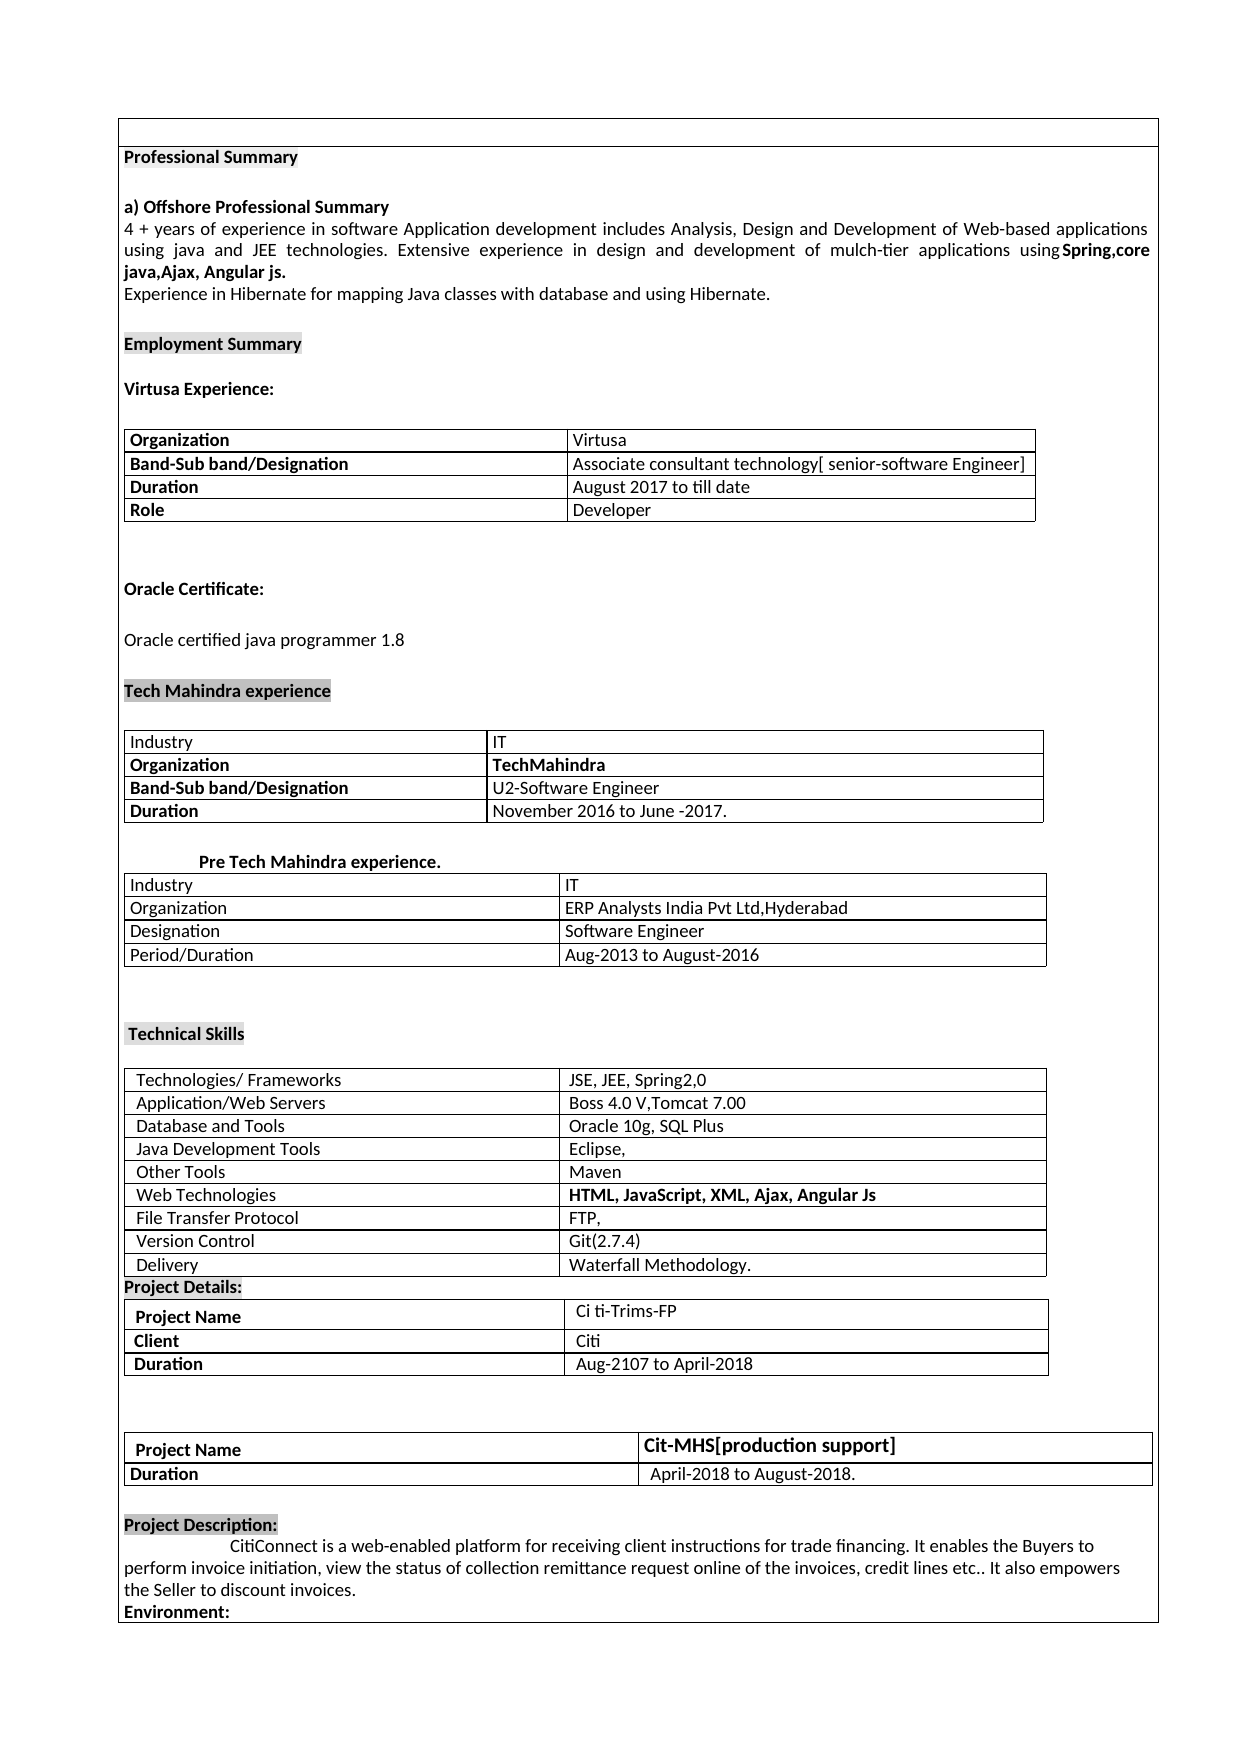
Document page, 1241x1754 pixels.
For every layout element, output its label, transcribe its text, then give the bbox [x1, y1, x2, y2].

table_cell Designation [125, 921, 559, 943]
table_header IT [560, 874, 1046, 896]
table_header Industry [125, 874, 559, 896]
table_cell TechMahindra [488, 754, 1043, 776]
table_header Project Name [125, 1433, 638, 1462]
table_cell Duration [125, 1464, 638, 1485]
table_cell Oracle 10g, SQL Plus [560, 1115, 1046, 1137]
table_cell November 2016 to June -2017. [488, 800, 1043, 822]
table_header Virtusa [568, 430, 1035, 451]
table_cell Period/Duration [125, 944, 559, 966]
table_header Industry [125, 731, 486, 753]
table_cell Organization [125, 754, 486, 776]
table_cell April-2018 to August-2018. [639, 1464, 1152, 1485]
table_cell Aug-2013 to August-2016 [560, 944, 1046, 966]
table_header [119, 119, 1158, 146]
table_cell ERP Analysts India Pvt Ltd,Hyderabad [560, 897, 1046, 919]
table_cell U2-Software Engineer [488, 777, 1043, 799]
table_header Ci ti-Trims-FP [565, 1300, 1048, 1329]
table_cell Band-Sub band/Designation [125, 777, 486, 799]
table_cell Waterfall Methodology. [560, 1254, 1046, 1276]
table_header JSE, JEE, Spring2,0 [560, 1069, 1046, 1091]
table_cell File Transfer Protocol [125, 1207, 559, 1229]
table_header Organization [125, 430, 567, 451]
table_cell Role [125, 499, 567, 521]
table_cell Developer [568, 499, 1035, 521]
table_header Project Name [125, 1300, 564, 1329]
table_cell Band-Sub band/Designation [125, 453, 567, 475]
table_cell FTP, [560, 1207, 1046, 1229]
table_cell Citi [565, 1330, 1048, 1352]
table_cell Software Engineer [560, 921, 1046, 943]
table_cell Eclipse, [560, 1138, 1046, 1160]
table_cell Java Development Tools [125, 1138, 559, 1160]
table_cell Associate consultant technology[ senior-software Engineer] [568, 453, 1035, 475]
table_cell HTML, JavaScript, XML, Ajax, Angular Js [560, 1184, 1046, 1206]
table_cell August 2017 to till date [568, 476, 1035, 498]
table_cell Maven [560, 1161, 1046, 1183]
table_header IT [488, 731, 1043, 753]
table_cell Git(2.7.4) [560, 1231, 1046, 1253]
table_cell Duration [125, 476, 567, 498]
table_cell Boss 4.0 V,Tomcat 7.00 [560, 1092, 1046, 1114]
table_cell Version Control [125, 1231, 559, 1253]
table_cell Duration [125, 1354, 564, 1375]
table_cell Client [125, 1330, 564, 1352]
table_cell Organization [125, 897, 559, 919]
table_cell Application/Web Servers [125, 1092, 559, 1114]
table_cell Database and Tools [125, 1115, 559, 1137]
table_cell Delivery [125, 1254, 559, 1276]
table_cell Web Technologies [125, 1184, 559, 1206]
table_cell Duration [125, 800, 486, 822]
table_cell Professional Summary a) Offshore Professional Summary 4 + years of experience in software Application development includes Analysis, Design and Development of Web-based applications using java and JEE technologies. Extensive experience in design and development of mulch-tier applications usingSpring,core java,Ajax, Angular js. Experience in Hibernate for mapping Java classes with database and using Hibernate. Employment Summary Virtusa Experience: Oracle Certificate: Oracle certified java programmer 1.8 Tech Mahindra experience Pre Tech Mahindra experience. Technical Skills Project Details: Project Description: CitiConnect is a web-enabled platform for receiving client instructions for trade financing. It enables the Buyers to perform invoice initiation, view the status of collection remittance request online of the invoices, credit lines etc.. It also empowers the Seller to discount invoices. Environment: Jdbc, core java, tomcat7.0 v,Putty, FTP, Oracle10g, Windows10. Contribution: Involved in the design and development of the applications as per the client requirements using Core Java,Jdbc Prepared statement. Worked on sql injection, absolute path using jdbc prepared, SQL query by using setString () method of Prepared Statement. Developing the Code as per the requirements. Handled different types of issues. Developing, testing, troubleshooting and debugging of the software. Project Details: Project Description: SBI CMP is web based corporate banking service project. This project developed in to two ways corporate and govt banking project, it contains various services which are useful for manage the day to day business activities like a new customer registration,process withdraw and deposited amount in banking,edit payment type as RTGS ,NEFT,..etc. This project comprises as 6 major modules such as admin, uploaded, approver, customer , user. Environment: Spring ,Java ,J2EE, XML ,Oracle10g, J boss_4.0.0 V Windows10,UNIX_OS, Contribution: Involved in the design and development of the applications as per the client requirements using Core Java, Spring . Wrote complex SQL statements providing back-end solutions to production issues, monitoring, and reporting. Developing the Code as per the requirements. Handled different types of issues. Provided production support for billing system through command line batch jobs using Unix commands. Resolved billing issues presented through a Remedy error tracking system. Performed reject processing and tracking for all incorrect billing accounts. Project Description: Heal Migration is using for migrating old policies from old system into the new system. The old policies were created and maintaining in the legacy application which was developed in non-java technologies. Environment: Spring , Hibernate, Java ,J2EE, JavaScript,jquery,Oracle10g,Windows, Linux Contribution: Experienced in developing web applications using spring modules like Spring IOC. Used MVC framework to develop the Java Components at Model, View and Controller Using Designing pattern. Implemented MVC, DAO J2EE design patterns as a part of application development. Developed DAOs interfaces for hibernate to interact with the database. Developing Business Services using spring and core java. Project Description: HEAL is an Enterprise application developing in Agile methodology and it is using for health care policies. HEAL is a policy administration system. HEAL is used to provide service for Personal Health care, Business Health care, Corporate Health care policies. Quote application is used to estimate the premium is called quotation and issue the documents like invoice, premium and commission details to the agent and customer. New Business application is used to process the Quote information into New Business of the PruHealth. Through this application payment details, premium details of the policy holder will be set based on the payment frequency, reconciliation frequency, payment type, bank details and commission details of the customer. Contribution: Experienced in developing web applications using spring modules like Spring IOC. Used MVC framework to develop the Java Components at Model, View and Controller Using Designing pattern. Implemented MVC, DAO J2EE design patterns as a part of application development. Developed DAOs interfaces for hibernate to interact with the database. Developing Business Services using spring and core java. Developing in implementing persistence logic using Hibernate. Developing in coding for DAOs, Services and Controllers. Created Spring-configure files to integrate all the components in the Spring framework. Developing in configuring Hibernate mapping file. Used version control system (GIT), and Maven for build the projection execution,clean&install&create jar,war files. Education: [119, 147, 1158, 1622]
table_cell Other Tools [125, 1161, 559, 1183]
table_header Technologies/ Frameworks [125, 1069, 559, 1091]
table_cell Aug-2107 to April-2018 [565, 1354, 1048, 1375]
table_header Cit-MHS[production support] [639, 1433, 1152, 1462]
